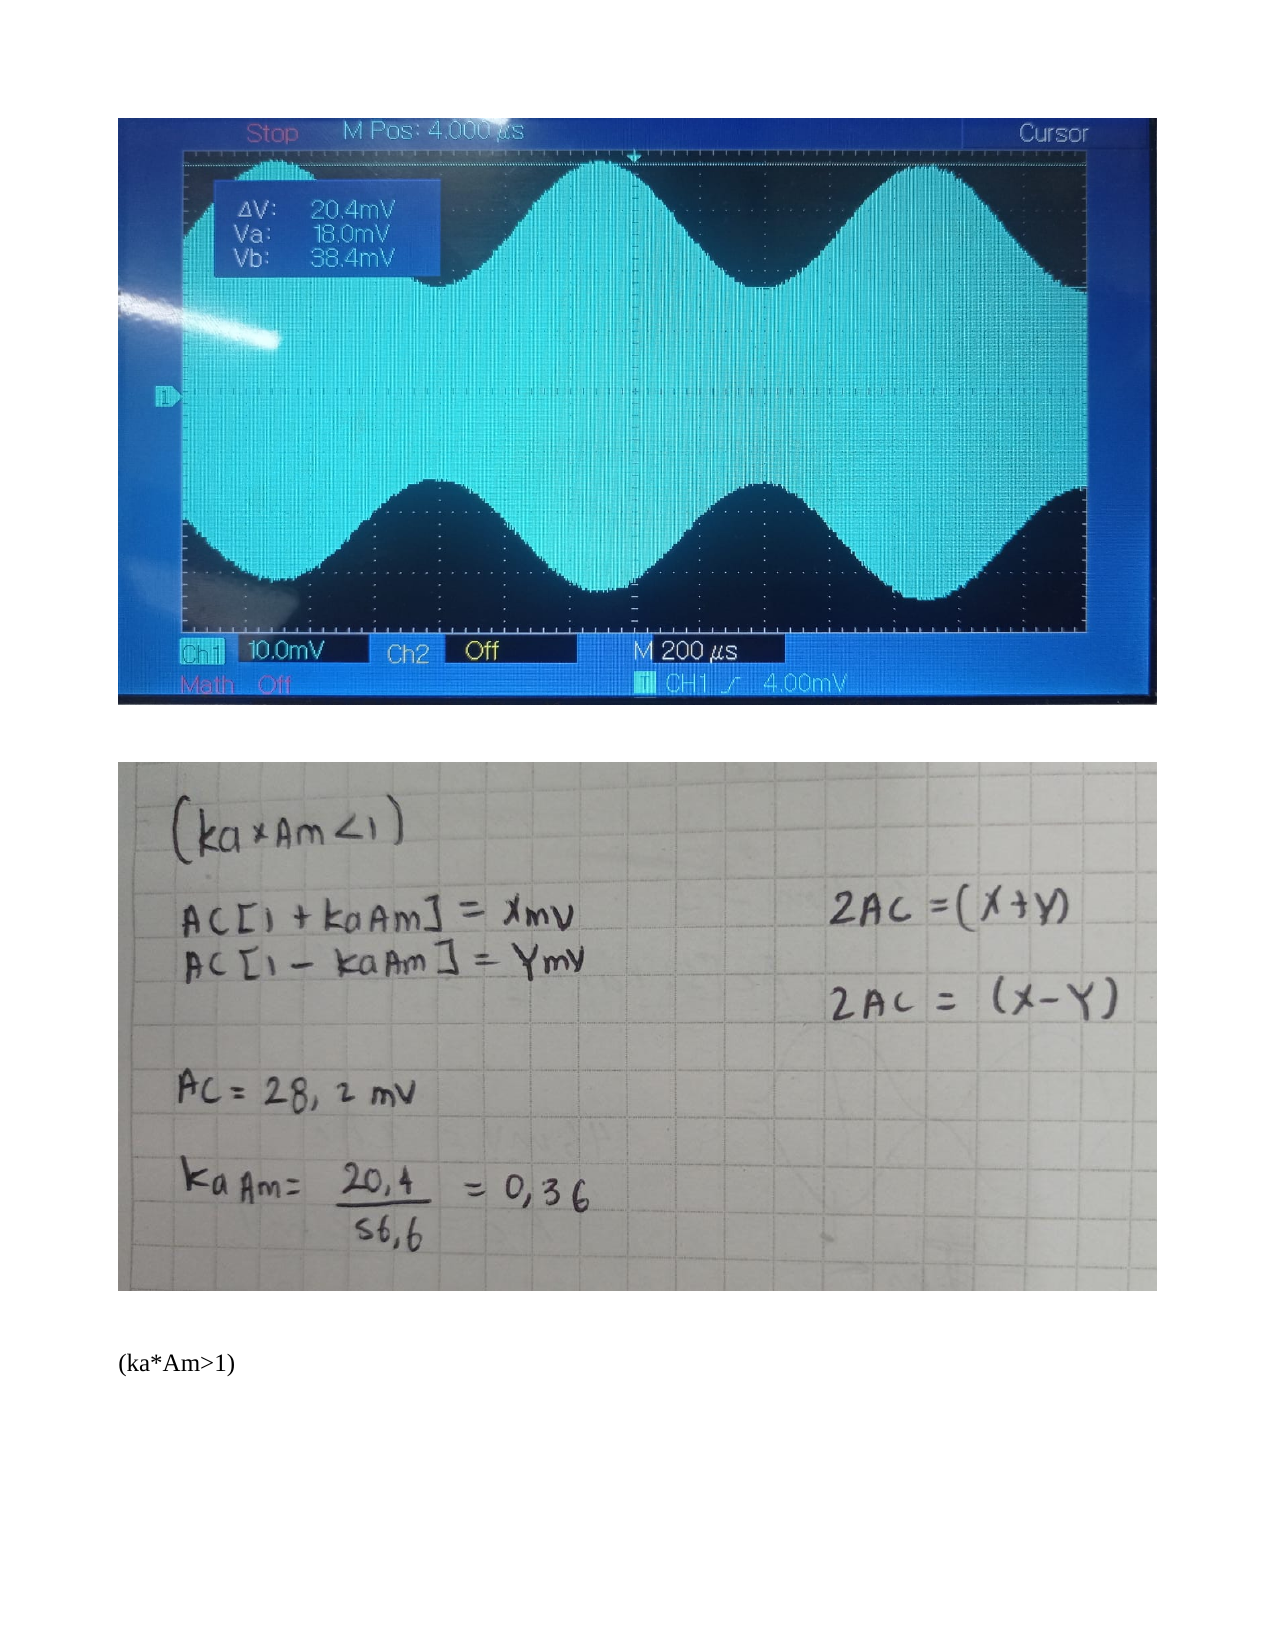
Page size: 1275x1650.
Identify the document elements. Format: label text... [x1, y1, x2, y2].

picture [118, 118, 1157, 705]
text (ka*Am>1) [118, 1348, 1157, 1377]
picture [118, 762, 1157, 1291]
